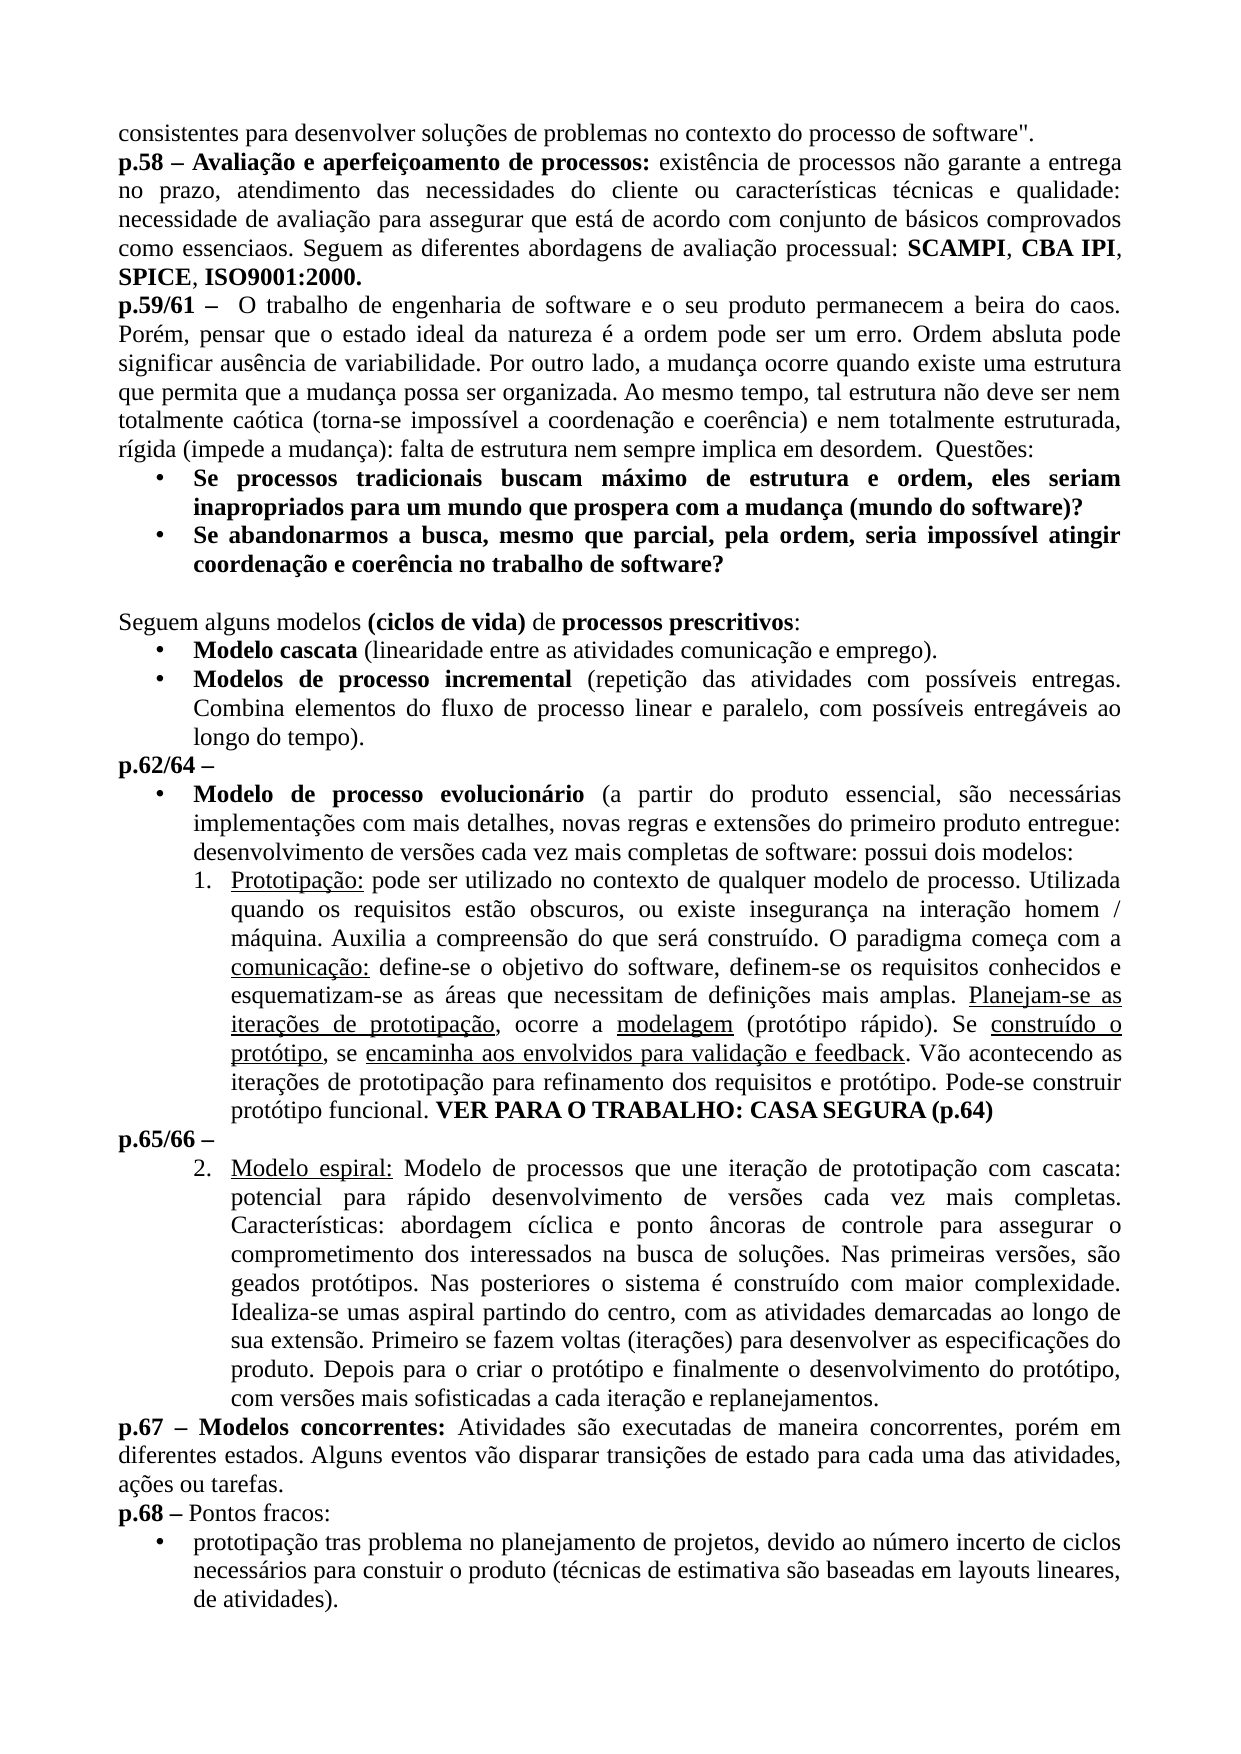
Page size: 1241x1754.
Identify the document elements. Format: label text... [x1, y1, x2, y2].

text p.58 – Avaliação e aperfeiçoamento de processos: existência de processos não garante a entrega no prazo, atendimento das necessidades do cliente ou características técnicas e qualidade: necessidade de avaliação para assegurar que está de acordo com conjunto de básicos comprovados como essenciaos. Seguem as diferentes abordagens de avaliação processual: SCAMPI, CBA IPI, SPICE, ISO9001:2000. [118, 147, 1122, 291]
text p.68 – Pontos fracos: [118, 1498, 1122, 1527]
list prototipação tras problema no planejamento de projetos, devido ao número incerto de ciclos necessários para constuir o produto (técnicas de estimativa são baseadas em layouts lineares, de atividades). [156, 1527, 1122, 1613]
text consistentes para desenvolver soluções de problemas no contexto do processo de software". [118, 118, 1122, 147]
text p.62/64 – [118, 751, 1122, 779]
list Se processos tradicionais buscam máximo de estrutura e ordem, eles seriam inapropriados para um mundo que prospera com a mudança (mundo do software)? [156, 463, 1122, 521]
list Modelos de processo incremental (repetição das atividades com possíveis entregas. Combina elementos do fluxo de processo linear e paralelo, com possíveis entregáveis ao longo do tempo). [156, 664, 1122, 751]
list Modelo espiral: Modelo de processos que une iteração de prototipação com cascata: potencial para rápido desenvolvimento de versões cada vez mais completas. Características: abordagem cíclica e ponto âncoras de controle para assegurar o comprometimento dos interessados na busca de soluções. Nas primeiras versões, são geados protótipos. Nas posteriores o sistema é construído com maior complexidade. Idealiza-se umas aspiral partindo do centro, com as atividades demarcadas ao longo de sua extensão. Primeiro se fazem voltas (iterações) para desenvolver as especificações do produto. Depois para o criar o protótipo e finalmente o desenvolvimento do protótipo, com versões mais sofisticadas a cada iteração e replanejamentos. [193, 1153, 1122, 1412]
list Se abandonarmos a busca, mesmo que parcial, pela ordem, seria impossível atingir coordenação e coerência no trabalho de software? [156, 521, 1122, 578]
text p.59/61 – O trabalho de engenharia de software e o seu produto permanecem a beira do caos. Porém, pensar que o estado ideal da natureza é a ordem pode ser um erro. Ordem absluta pode significar ausência de variabilidade. Por outro lado, a mudança ocorre quando existe uma estrutura que permita que a mudança possa ser organizada. Ao mesmo tempo, tal estrutura não deve ser nem totalmente caótica (torna-se impossível a coordenação e coerência) e nem totalmente estruturada, rígida (impede a mudança): falta de estrutura nem sempre implica em desordem. Questões: [118, 291, 1122, 463]
text Seguem alguns modelos (ciclos de vida) de processos prescritivos: [118, 607, 1122, 636]
list Modelo cascata (linearidade entre as atividades comunicação e emprego). [156, 636, 1122, 664]
text p.67 – Modelos concorrentes: Atividades são executadas de maneira concorrentes, porém em diferentes estados. Alguns eventos vão disparar transições de estado para cada uma das atividades, ações ou tarefas. [118, 1412, 1122, 1498]
list Modelo de processo evolucionário (a partir do produto essencial, são necessárias implementações com mais detalhes, novas regras e extensões do primeiro produto entregue: desenvolvimento de versões cada vez mais completas de software: possui dois modelos: [156, 779, 1122, 866]
list Prototipação: pode ser utilizado no contexto de qualquer modelo de processo. Utilizada quando os requisitos estão obscuros, ou existe insegurança na interação homem / máquina. Auxilia a compreensão do que será construído. O paradigma começa com a comunicação: define-se o objetivo do software, definem-se os requisitos conhecidos e esquematizam-se as áreas que necessitam de definições mais amplas. Planejam-se as iterações de prototipação, ocorre a modelagem (protótipo rápido). Se construído o protótipo, se encaminha aos envolvidos para validação e feedback. Vão acontecendo as iterações de prototipação para refinamento dos requisitos e protótipo. Pode-se construir protótipo funcional. VER PARA O TRABALHO: CASA SEGURA (p.64) [193, 866, 1122, 1124]
text p.65/66 – [118, 1124, 1122, 1153]
